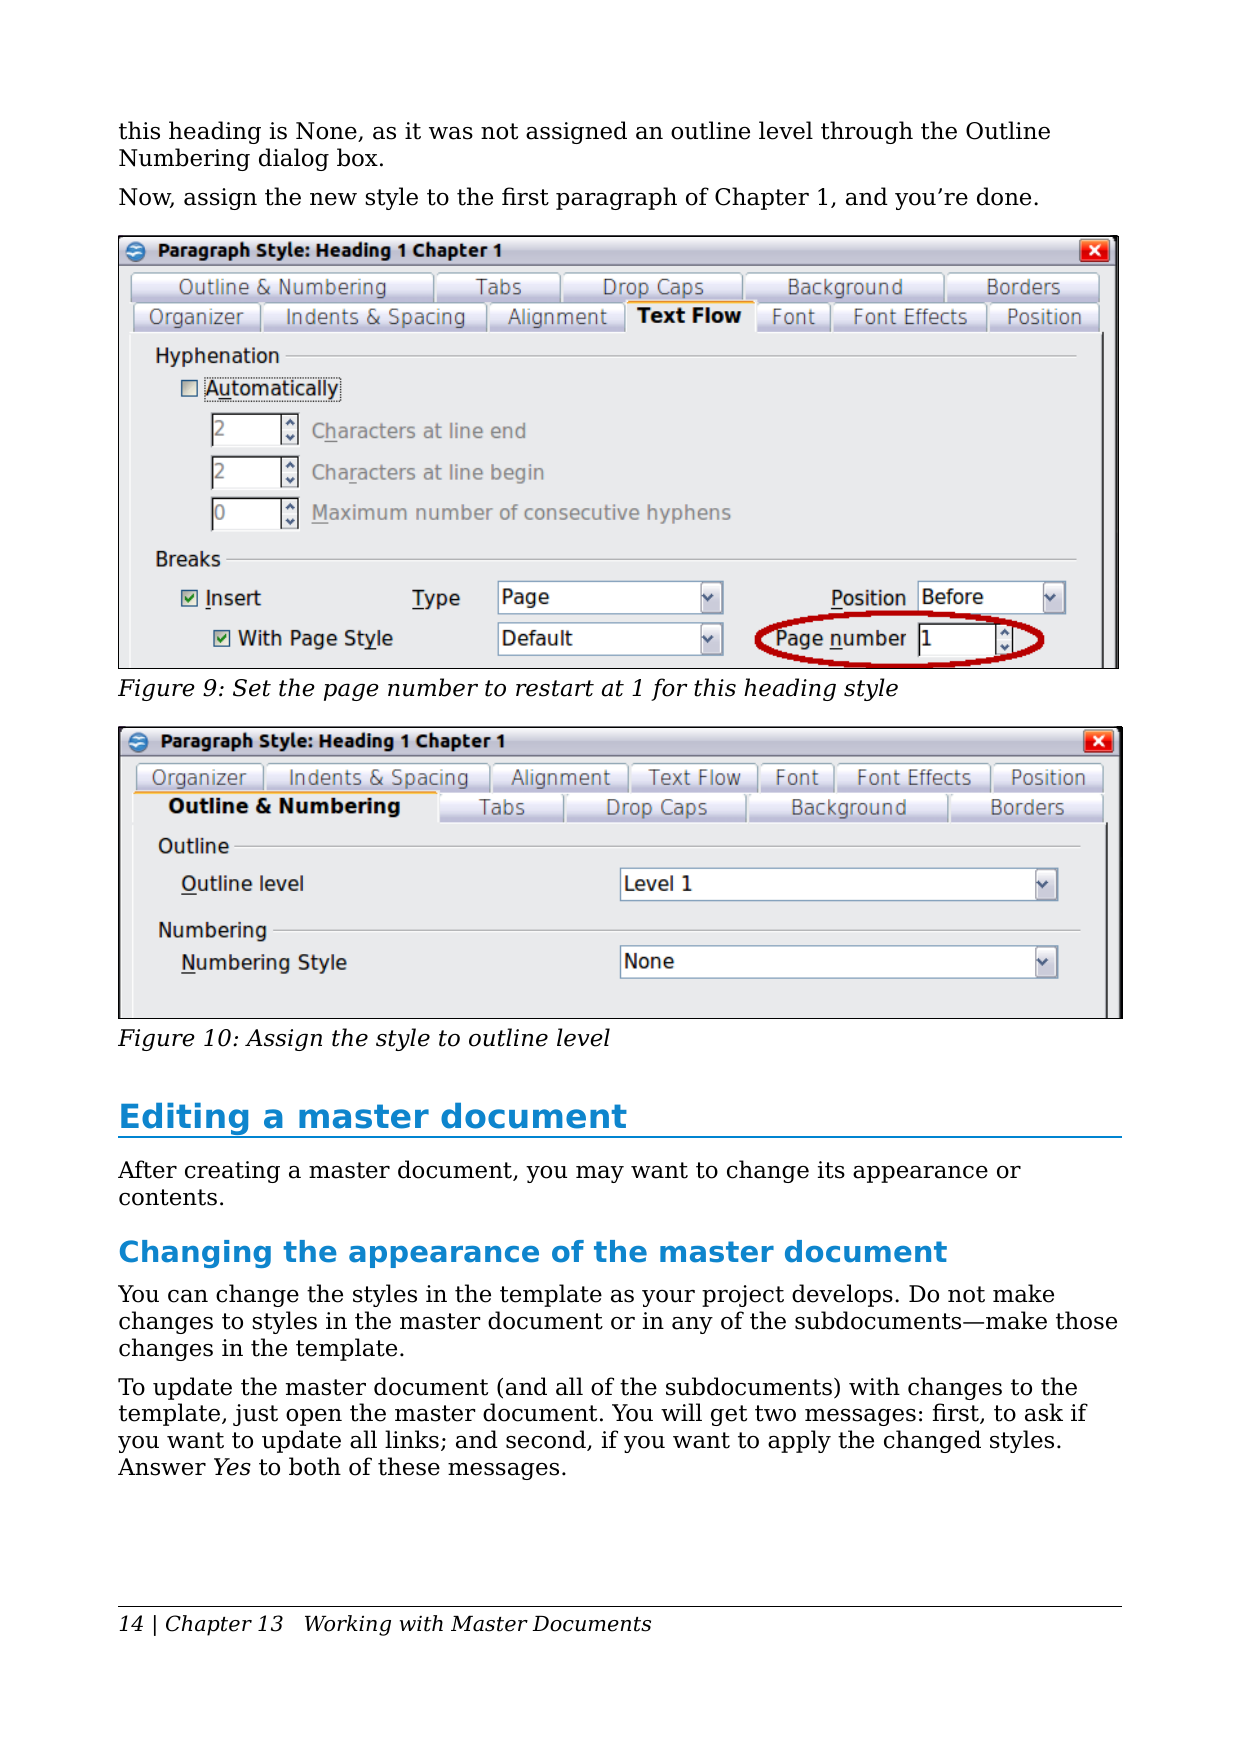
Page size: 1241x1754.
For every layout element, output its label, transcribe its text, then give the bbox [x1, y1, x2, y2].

subtitle Editing a master document [118, 1098, 1122, 1136]
text After creating a master document, you may want to change its appearance or contents. [118, 1157, 1122, 1211]
text this heading is None, as it was not assigned an outline level through the Outline Numbering dialog box. [118, 118, 1122, 171]
picture [119, 728, 1122, 1018]
picture [119, 237, 1118, 668]
text You can change the styles in the template as your project develops. Do not make changes to styles in the master document or in any of the subdocuments—make those changes in the template. [118, 1281, 1122, 1361]
text Now, assign the new style to the first paragraph of Chapter 1, and you’re done. [118, 184, 1122, 211]
text To update the master document (and all of the subdocuments) with changes to the template, just open the master document. You will get two messages: first, to ask if you want to update all links; and second, if you want to apply the changed styles. Answer Yes to both of these messages. [118, 1374, 1122, 1481]
text Figure 9: Set the page number to restart at 1 for this heading style [118, 675, 1122, 702]
text Figure 10: Assign the style to outline level [118, 1025, 1122, 1052]
subtitle Changing the appearance of the master document [118, 1235, 1122, 1269]
